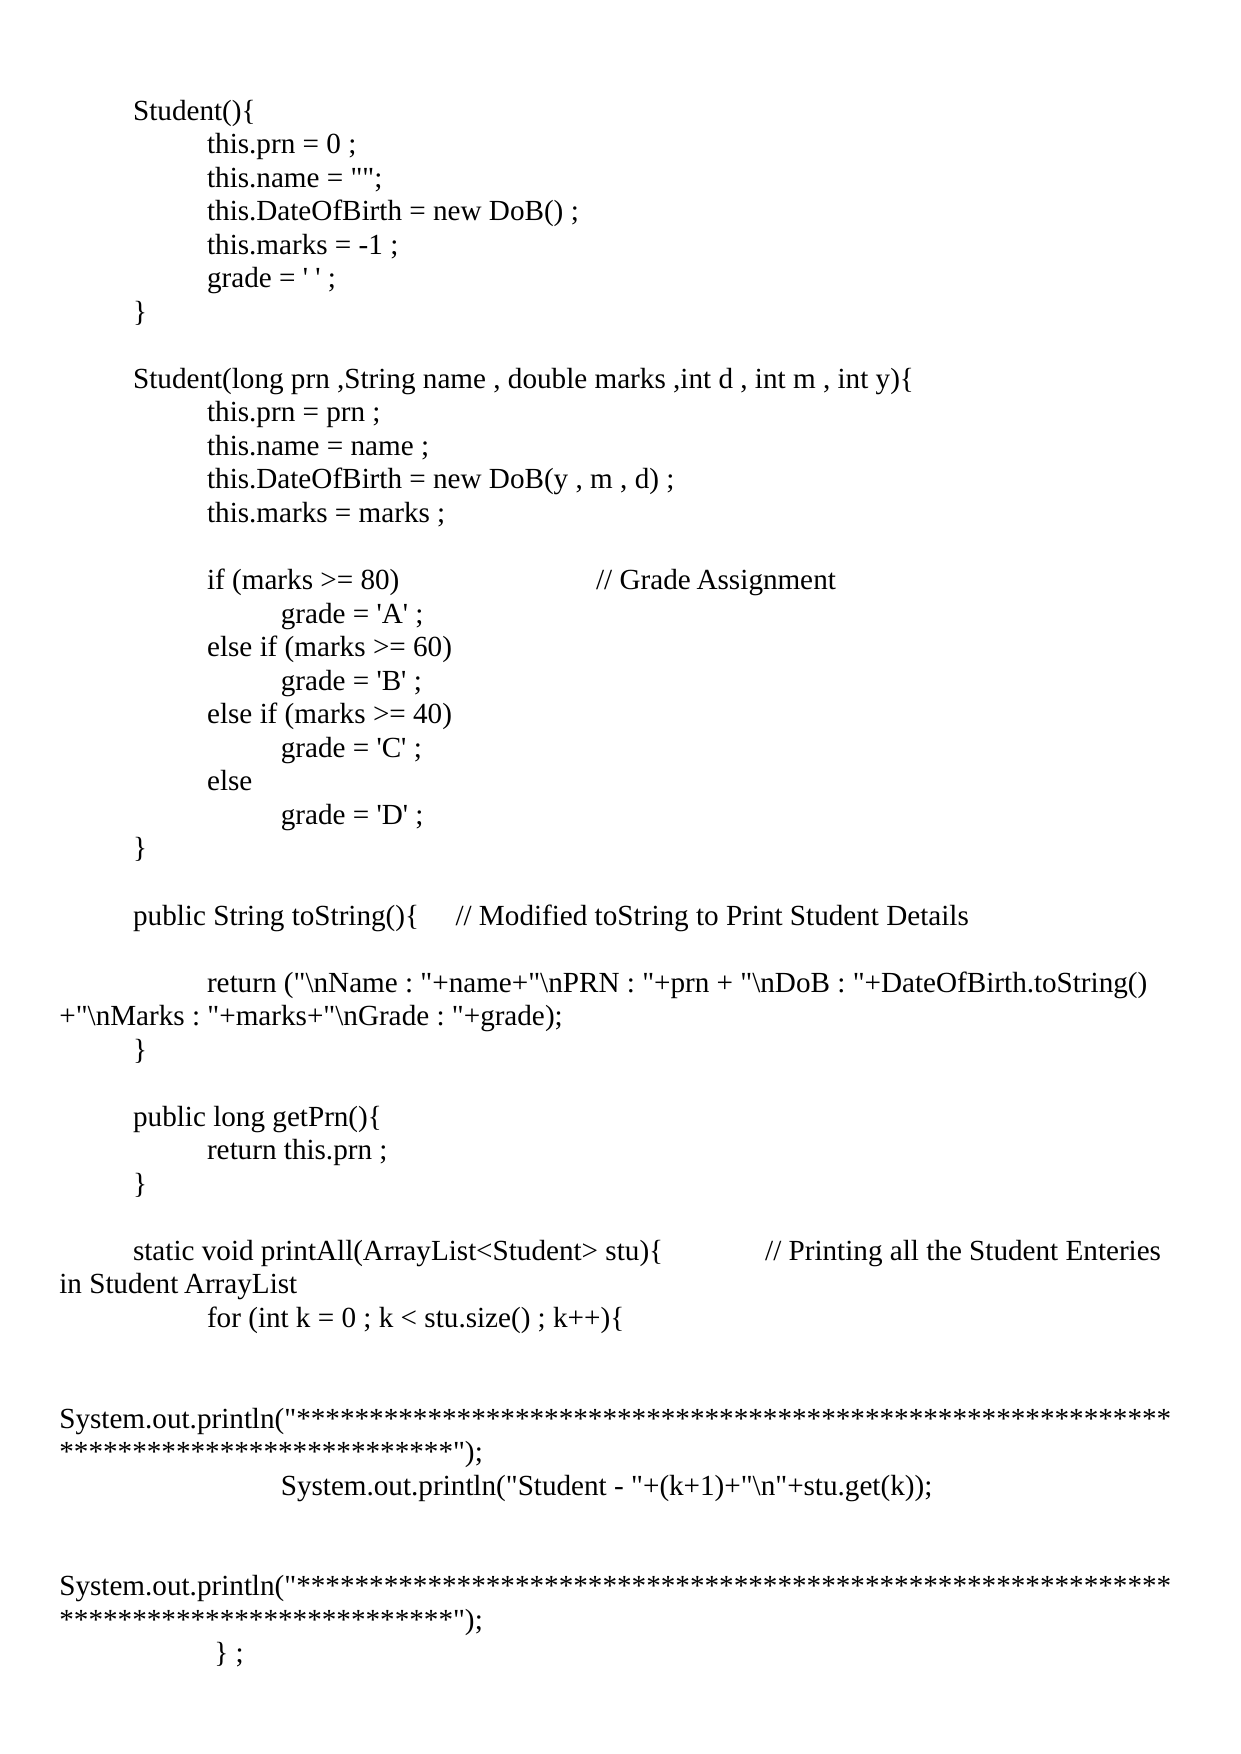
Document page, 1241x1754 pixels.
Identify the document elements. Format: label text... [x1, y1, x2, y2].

text this.name = ""; [59, 160, 1181, 193]
text return ("\nName : "+name+"\nPRN : "+prn + "\nDoB : "+DateOfBirth.toString()+"\nMarks : "+marks+"\nGrade : "+grade); [59, 965, 1181, 1032]
text this.DateOfBirth = new DoB(y , m , d) ; [59, 462, 1181, 495]
text grade = 'D' ; [59, 797, 1181, 831]
text } [59, 294, 1181, 327]
text for (int k = 0 ; k < stu.size() ; k++){ [59, 1300, 1181, 1334]
text this.name = name ; [59, 428, 1181, 462]
text static void printAll(ArrayList<Student> stu){ // Printing all the Student Enteries in Student ArrayList [59, 1233, 1181, 1300]
text } ; [59, 1636, 1181, 1669]
text this.marks = marks ; [59, 495, 1181, 529]
text this.prn = 0 ; [59, 126, 1181, 160]
text else if (marks >= 40) [59, 696, 1181, 730]
text else if (marks >= 60) [59, 629, 1181, 663]
text } [59, 1032, 1181, 1065]
text public long getPrn(){ [59, 1099, 1181, 1132]
text System.out.println("***************************************************************************************"); [59, 1334, 1181, 1468]
text } [59, 1166, 1181, 1199]
text grade = 'B' ; [59, 663, 1181, 696]
text this.prn = prn ; [59, 394, 1181, 428]
text } [59, 831, 1181, 864]
text return this.prn ; [59, 1132, 1181, 1166]
text System.out.println("Student - "+(k+1)+"\n"+stu.get(k)); [59, 1468, 1181, 1501]
text grade = 'C' ; [59, 730, 1181, 763]
text else [59, 763, 1181, 797]
text grade = ' ' ; [59, 260, 1181, 294]
text this.marks = -1 ; [59, 227, 1181, 260]
text Student(long prn ,String name , double marks ,int d , int m , int y){ [59, 361, 1181, 394]
text System.out.println("***************************************************************************************"); [59, 1501, 1181, 1636]
text Student(){ [59, 93, 1181, 126]
text grade = 'A' ; [59, 596, 1181, 629]
text this.DateOfBirth = new DoB() ; [59, 193, 1181, 227]
text public String toString(){ // Modified toString to Print Student Details [59, 898, 1181, 931]
text if (marks >= 80) // Grade Assignment [59, 562, 1181, 596]
